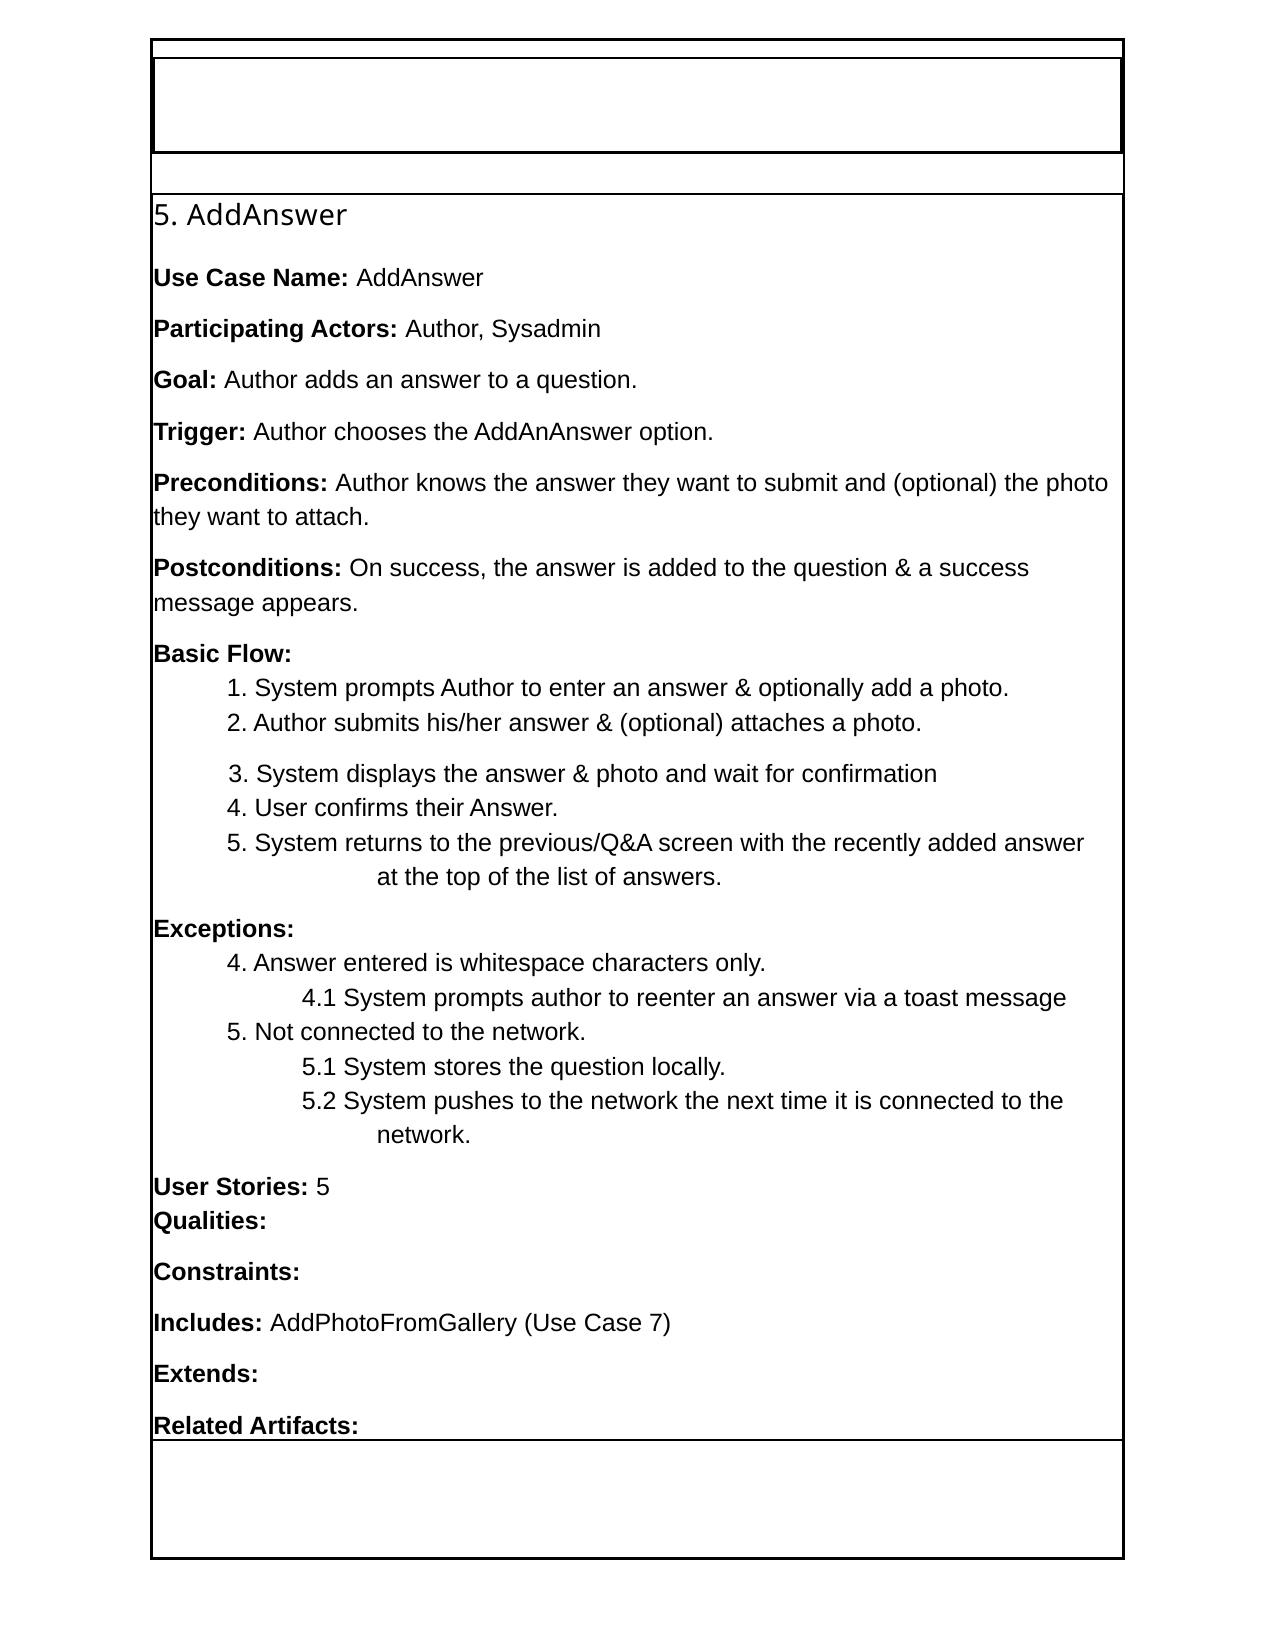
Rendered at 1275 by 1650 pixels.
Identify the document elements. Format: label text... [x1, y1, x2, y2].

text Constraints: [153, 1256, 1122, 1286]
text Trigger: Author chooses the AddAnAnswer option. [153, 415, 1122, 445]
text 3. System displays the answer & photo and wait for confirmation 4. User confirms their Answer. 5. System returns to the previous/Q&A screen with the recently added answer at the top of the list of answers. [153, 757, 1122, 891]
text User Stories: 5 Qualities: [153, 1170, 1122, 1235]
text Extends: [153, 1358, 1122, 1388]
text Postconditions: On success, the answer is added to the question & a success message appears. [153, 552, 1122, 616]
text Includes: AddPhotoFromGallery (Use Case 7) [153, 1307, 1122, 1337]
subtitle 5. AddAnswer [153, 195, 1122, 234]
text Exceptions: 4. Answer entered is whitespace characters only. 4.1 System prompts author to reenter an answer via a toast message 5. Not connected to the network. 5.1 System stores the question locally. 5.2 System pushes to the network the next time it is connected to the network. [153, 912, 1122, 1149]
text Basic Flow: 1. System prompts Author to enter an answer & optionally add a photo. 2. Author submits his/her answer & (optional) attaches a photo. [153, 637, 1122, 737]
text Related Artifacts: [153, 1409, 1122, 1439]
text Participating Actors: Author, Sysadmin [153, 313, 1122, 343]
text Use Case Name: AddAnswer [153, 261, 1122, 292]
text Goal: Author adds an answer to a question. [153, 364, 1122, 394]
text Preconditions: Author knows the answer they want to submit and (optional) the photo they want to attach. [153, 466, 1122, 531]
